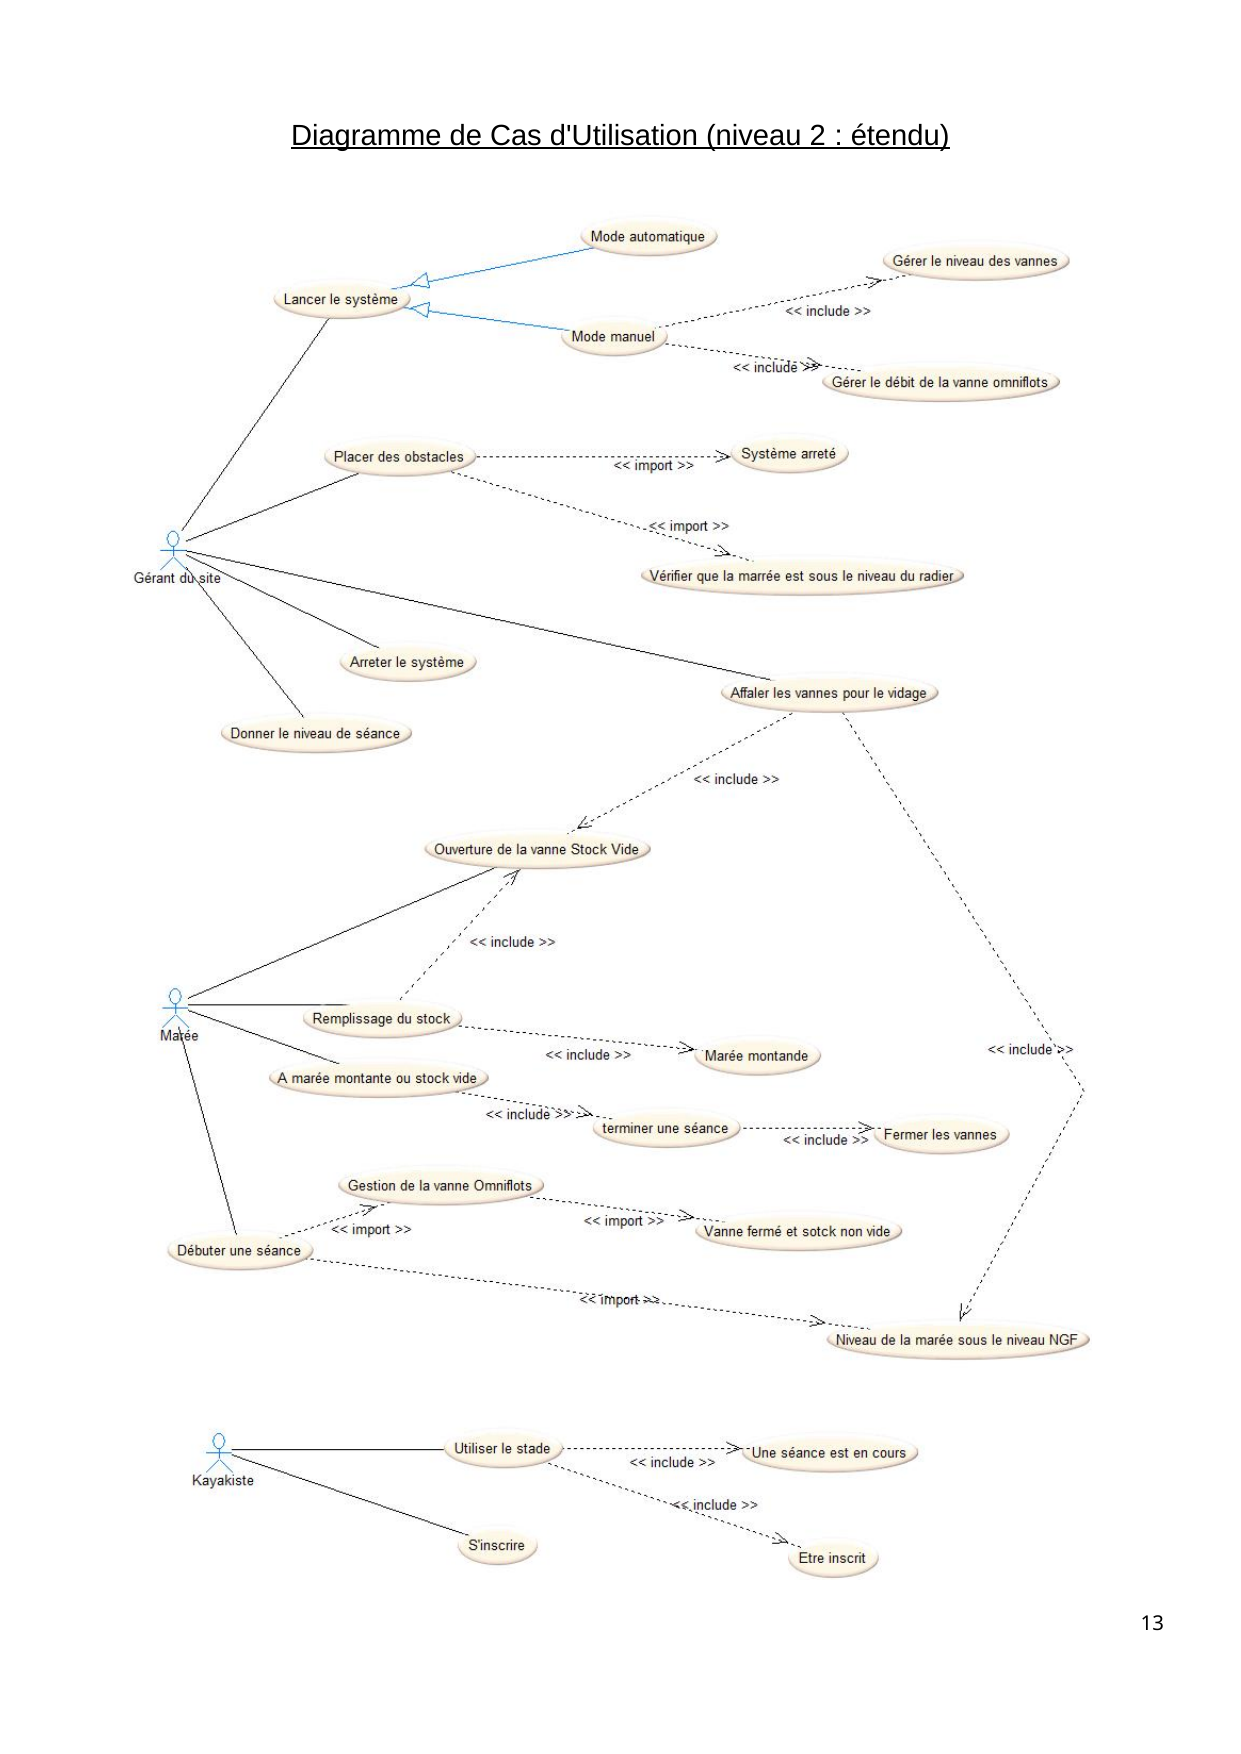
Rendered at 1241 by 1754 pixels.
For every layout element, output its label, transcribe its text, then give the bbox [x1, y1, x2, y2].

picture [123, 185, 1093, 1580]
text Diagramme de Cas d'Utilisation (niveau 2 : étendu) [77, 118, 1163, 152]
